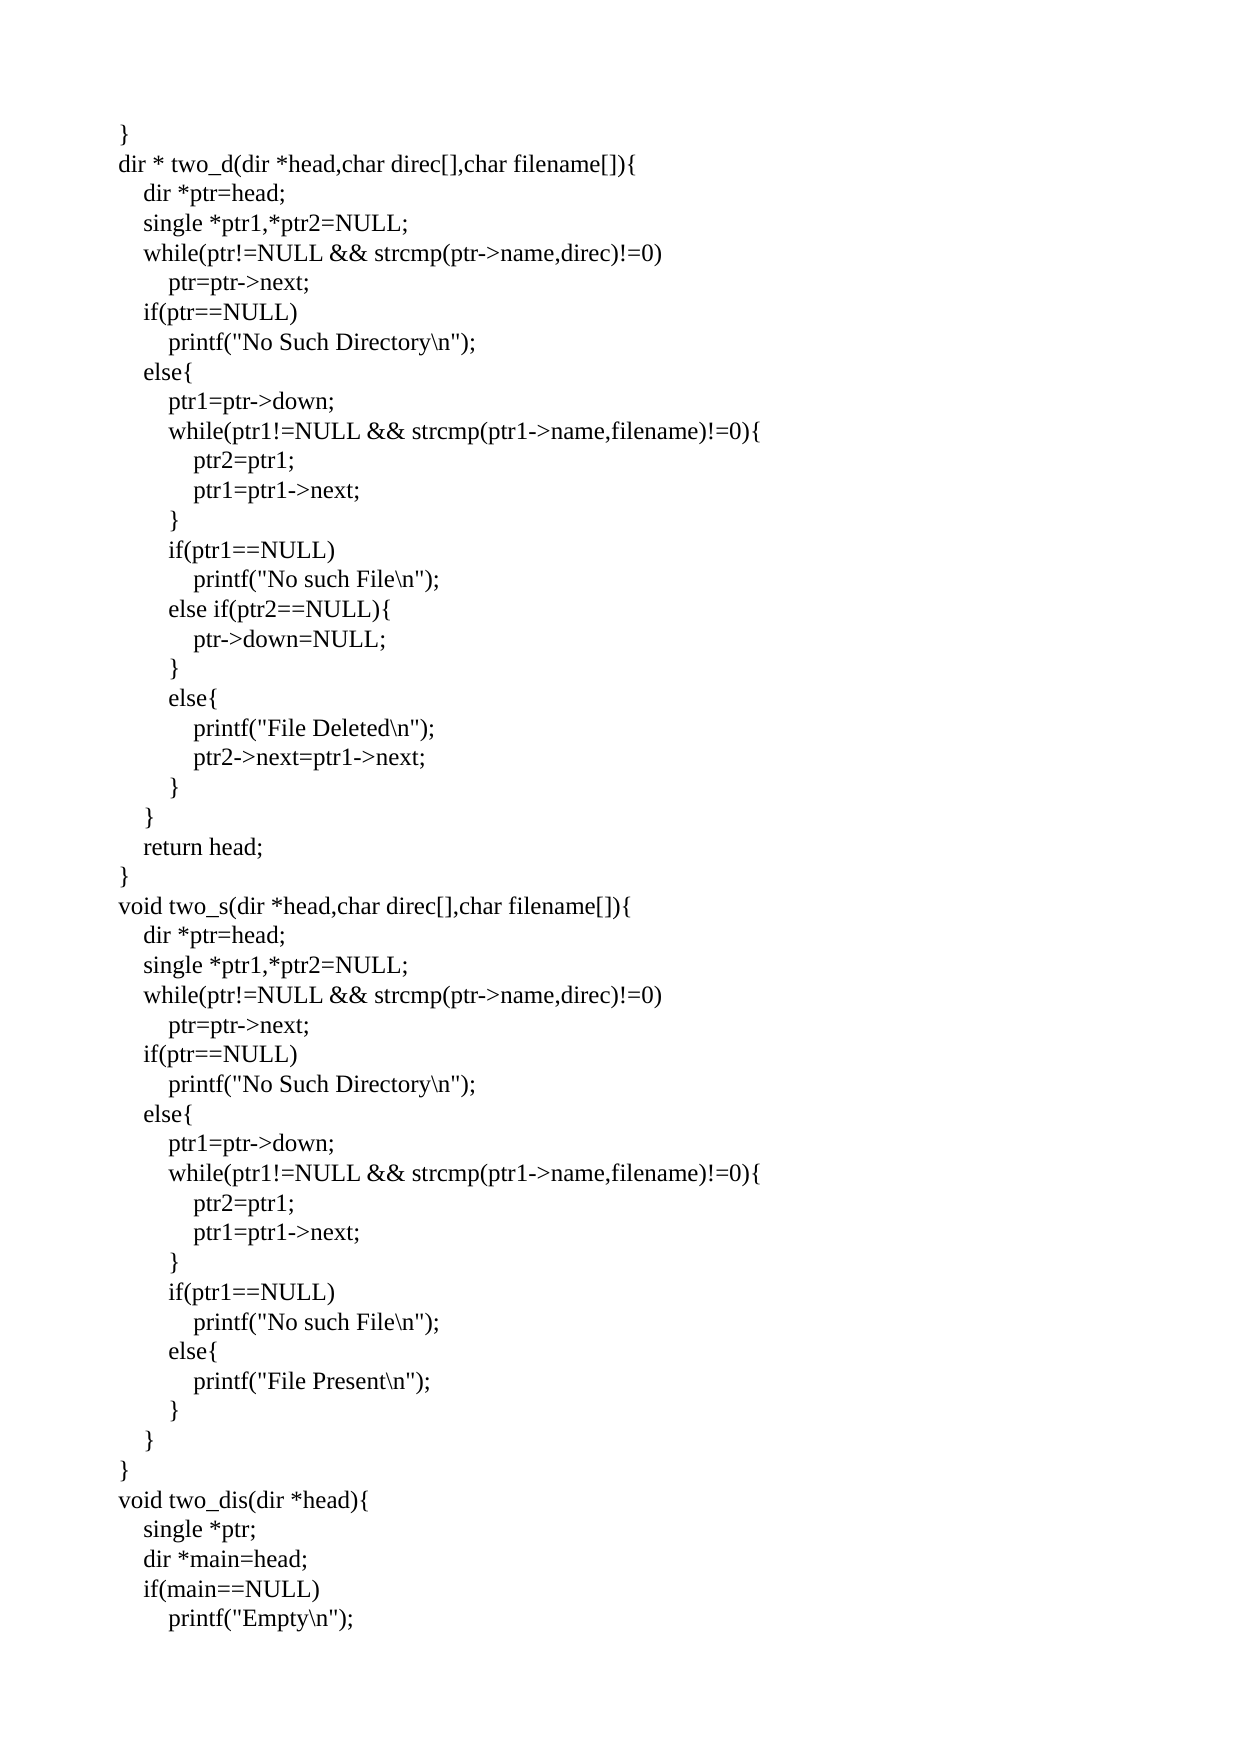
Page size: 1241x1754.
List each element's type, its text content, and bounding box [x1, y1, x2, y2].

text if(ptr1==NULL) [118, 534, 1122, 563]
text ptr1=ptr->down; [118, 1127, 1122, 1157]
text } [118, 1246, 1122, 1276]
text } [118, 1424, 1122, 1454]
text ptr=ptr->next; [118, 267, 1122, 296]
text else if(ptr2==NULL){ [118, 593, 1122, 623]
text else{ [118, 356, 1122, 385]
text dir * two_d(dir *head,char direc[],char filename[]){ [118, 148, 1122, 177]
text ptr2=ptr1; [118, 1187, 1122, 1217]
text ptr=ptr->next; [118, 1009, 1122, 1038]
text ptr2->next=ptr1->next; [118, 742, 1122, 771]
text dir *main=head; [118, 1543, 1122, 1573]
text ptr1=ptr1->next; [118, 474, 1122, 504]
text } [118, 1454, 1122, 1484]
text ptr2=ptr1; [118, 445, 1122, 474]
text } [118, 1395, 1122, 1424]
text while(ptr!=NULL && strcmp(ptr->name,direc)!=0) [118, 237, 1122, 267]
text while(ptr1!=NULL && strcmp(ptr1->name,filename)!=0){ [118, 415, 1122, 445]
text dir *ptr=head; [118, 920, 1122, 949]
text printf("No such File\n"); [118, 1306, 1122, 1335]
text if(ptr1==NULL) [118, 1276, 1122, 1306]
text else{ [118, 682, 1122, 712]
text if(main==NULL) [118, 1573, 1122, 1602]
text else{ [118, 1335, 1122, 1365]
text ptr1=ptr1->next; [118, 1217, 1122, 1246]
text } [118, 504, 1122, 534]
text void two_dis(dir *head){ [118, 1484, 1122, 1513]
text printf("Empty\n"); [118, 1602, 1122, 1632]
text if(ptr==NULL) [118, 296, 1122, 326]
text } [118, 860, 1122, 890]
text ptr1=ptr->down; [118, 385, 1122, 415]
text printf("File Present\n"); [118, 1365, 1122, 1395]
text dir *ptr=head; [118, 177, 1122, 207]
text } [118, 118, 1122, 148]
text single *ptr1,*ptr2=NULL; [118, 207, 1122, 237]
text ptr->down=NULL; [118, 623, 1122, 652]
text void two_s(dir *head,char direc[],char filename[]){ [118, 890, 1122, 920]
text else{ [118, 1098, 1122, 1127]
text } [118, 652, 1122, 682]
text printf("File Deleted\n"); [118, 712, 1122, 742]
text printf("No Such Directory\n"); [118, 326, 1122, 356]
text printf("No such File\n"); [118, 563, 1122, 593]
text return head; [118, 831, 1122, 860]
text while(ptr!=NULL && strcmp(ptr->name,direc)!=0) [118, 979, 1122, 1009]
text single *ptr; [118, 1513, 1122, 1543]
text printf("No Such Directory\n"); [118, 1068, 1122, 1098]
text single *ptr1,*ptr2=NULL; [118, 949, 1122, 979]
text } [118, 771, 1122, 801]
text while(ptr1!=NULL && strcmp(ptr1->name,filename)!=0){ [118, 1157, 1122, 1187]
text } [118, 801, 1122, 831]
text if(ptr==NULL) [118, 1038, 1122, 1068]
